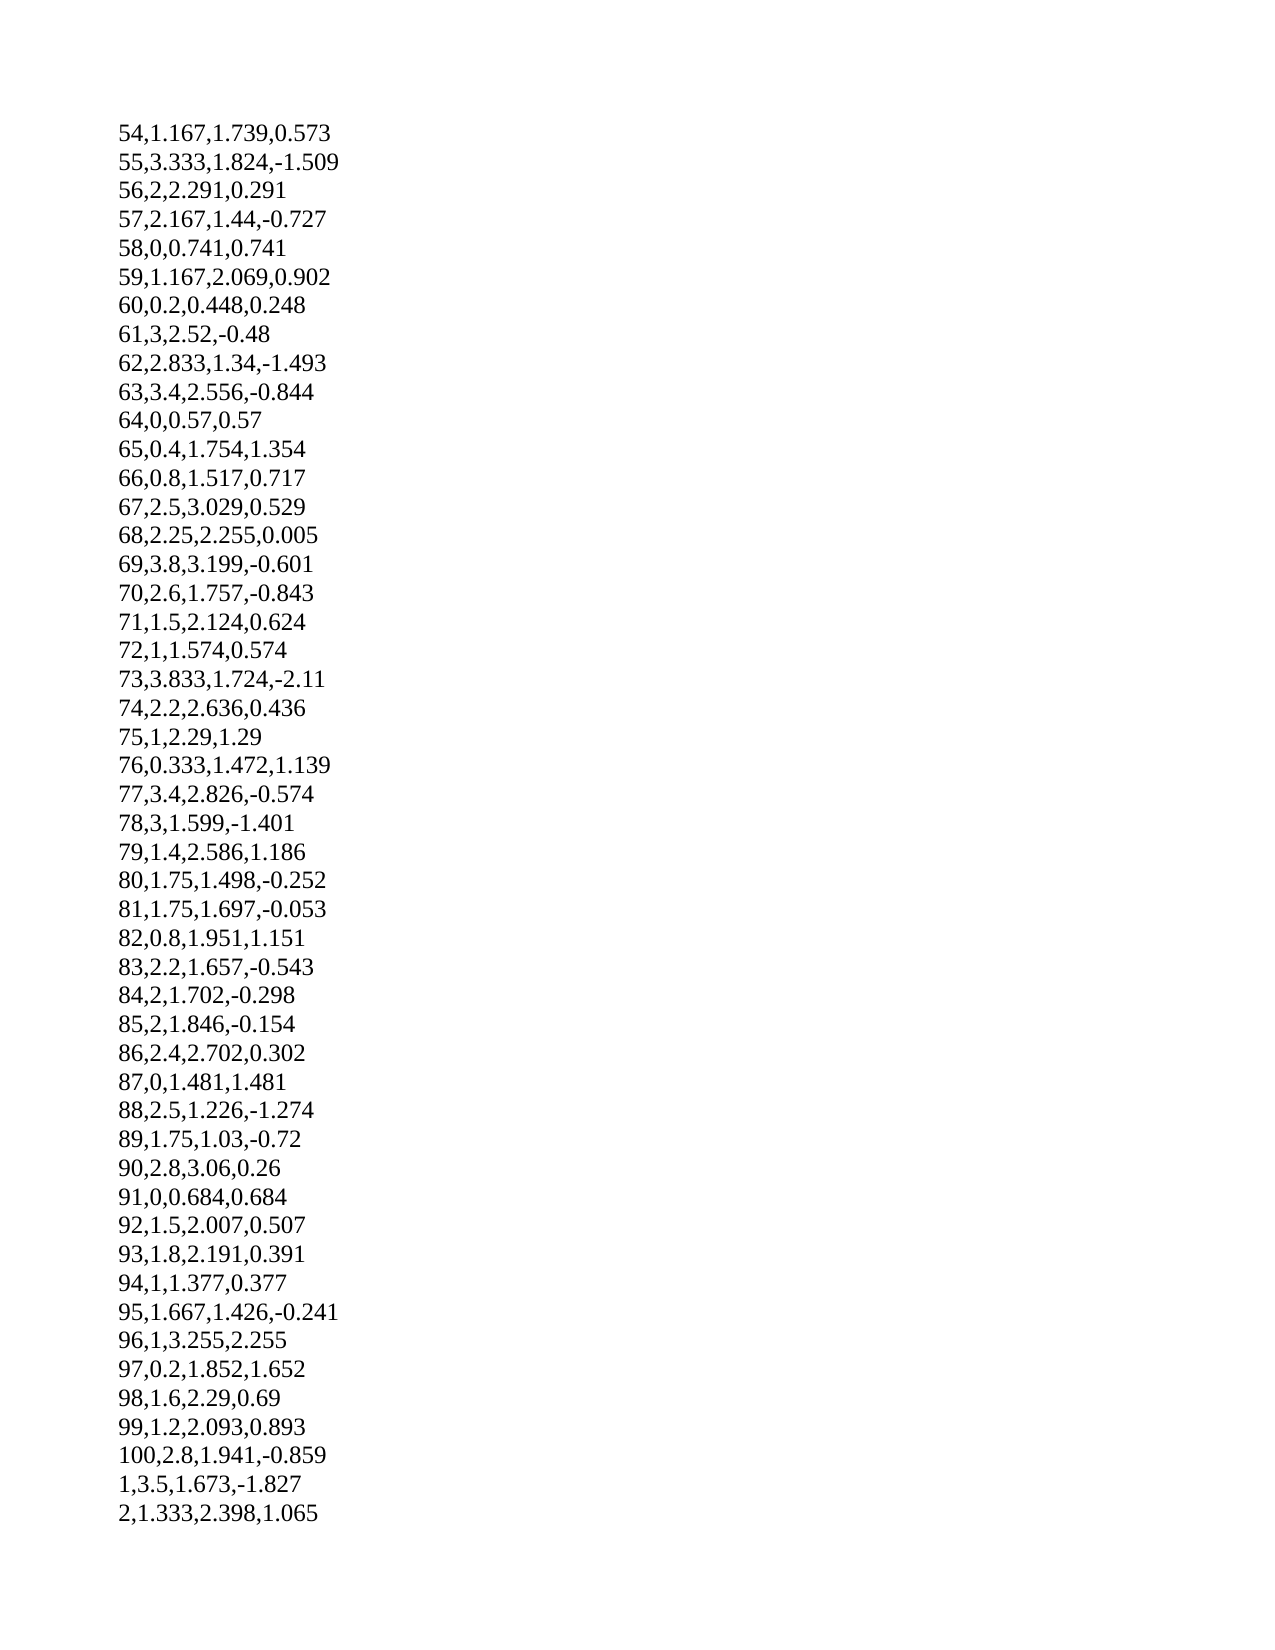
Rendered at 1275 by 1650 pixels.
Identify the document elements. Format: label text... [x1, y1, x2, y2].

text 60,0.2,0.448,0.248 [118, 291, 1157, 319]
text 89,1.75,1.03,-0.72 [118, 1124, 1157, 1153]
text 78,3,1.599,-1.401 [118, 808, 1157, 837]
text 72,1,1.574,0.574 [118, 636, 1157, 664]
text 94,1,1.377,0.377 [118, 1268, 1157, 1297]
text 90,2.8,3.06,0.26 [118, 1153, 1157, 1182]
text 62,2.833,1.34,-1.493 [118, 348, 1157, 377]
text 68,2.25,2.255,0.005 [118, 521, 1157, 549]
text 77,3.4,2.826,-0.574 [118, 779, 1157, 808]
text 74,2.2,2.636,0.436 [118, 693, 1157, 722]
text 86,2.4,2.702,0.302 [118, 1038, 1157, 1067]
text 54,1.167,1.739,0.573 [118, 118, 1157, 147]
text 59,1.167,2.069,0.902 [118, 262, 1157, 291]
text 98,1.6,2.29,0.69 [118, 1383, 1157, 1412]
text 76,0.333,1.472,1.139 [118, 751, 1157, 779]
text 55,3.333,1.824,-1.509 [118, 147, 1157, 176]
text 95,1.667,1.426,-0.241 [118, 1297, 1157, 1326]
text 83,2.2,1.657,-0.543 [118, 952, 1157, 981]
text 99,1.2,2.093,0.893 [118, 1412, 1157, 1441]
text 56,2,2.291,0.291 [118, 176, 1157, 204]
text 64,0,0.57,0.57 [118, 406, 1157, 434]
text 75,1,2.29,1.29 [118, 722, 1157, 751]
text 87,0,1.481,1.481 [118, 1067, 1157, 1096]
text 81,1.75,1.697,-0.053 [118, 894, 1157, 923]
text 80,1.75,1.498,-0.252 [118, 866, 1157, 894]
text 69,3.8,3.199,-0.601 [118, 549, 1157, 578]
text 70,2.6,1.757,-0.843 [118, 578, 1157, 607]
text 71,1.5,2.124,0.624 [118, 607, 1157, 636]
text 85,2,1.846,-0.154 [118, 1009, 1157, 1038]
text 88,2.5,1.226,-1.274 [118, 1096, 1157, 1124]
text 91,0,0.684,0.684 [118, 1182, 1157, 1211]
text 66,0.8,1.517,0.717 [118, 463, 1157, 492]
text 84,2,1.702,-0.298 [118, 981, 1157, 1009]
text 58,0,0.741,0.741 [118, 233, 1157, 262]
text 100,2.8,1.941,-0.859 [118, 1441, 1157, 1469]
text 63,3.4,2.556,-0.844 [118, 377, 1157, 406]
text 73,3.833,1.724,-2.11 [118, 664, 1157, 693]
text 2,1.333,2.398,1.065 [118, 1498, 1157, 1527]
text 92,1.5,2.007,0.507 [118, 1211, 1157, 1239]
text 65,0.4,1.754,1.354 [118, 434, 1157, 463]
text 67,2.5,3.029,0.529 [118, 492, 1157, 521]
text 61,3,2.52,-0.48 [118, 319, 1157, 348]
text 93,1.8,2.191,0.391 [118, 1239, 1157, 1268]
text 96,1,3.255,2.255 [118, 1326, 1157, 1354]
text 57,2.167,1.44,-0.727 [118, 204, 1157, 233]
text 1,3.5,1.673,-1.827 [118, 1469, 1157, 1498]
text 82,0.8,1.951,1.151 [118, 923, 1157, 952]
text 79,1.4,2.586,1.186 [118, 837, 1157, 866]
text 97,0.2,1.852,1.652 [118, 1354, 1157, 1383]
